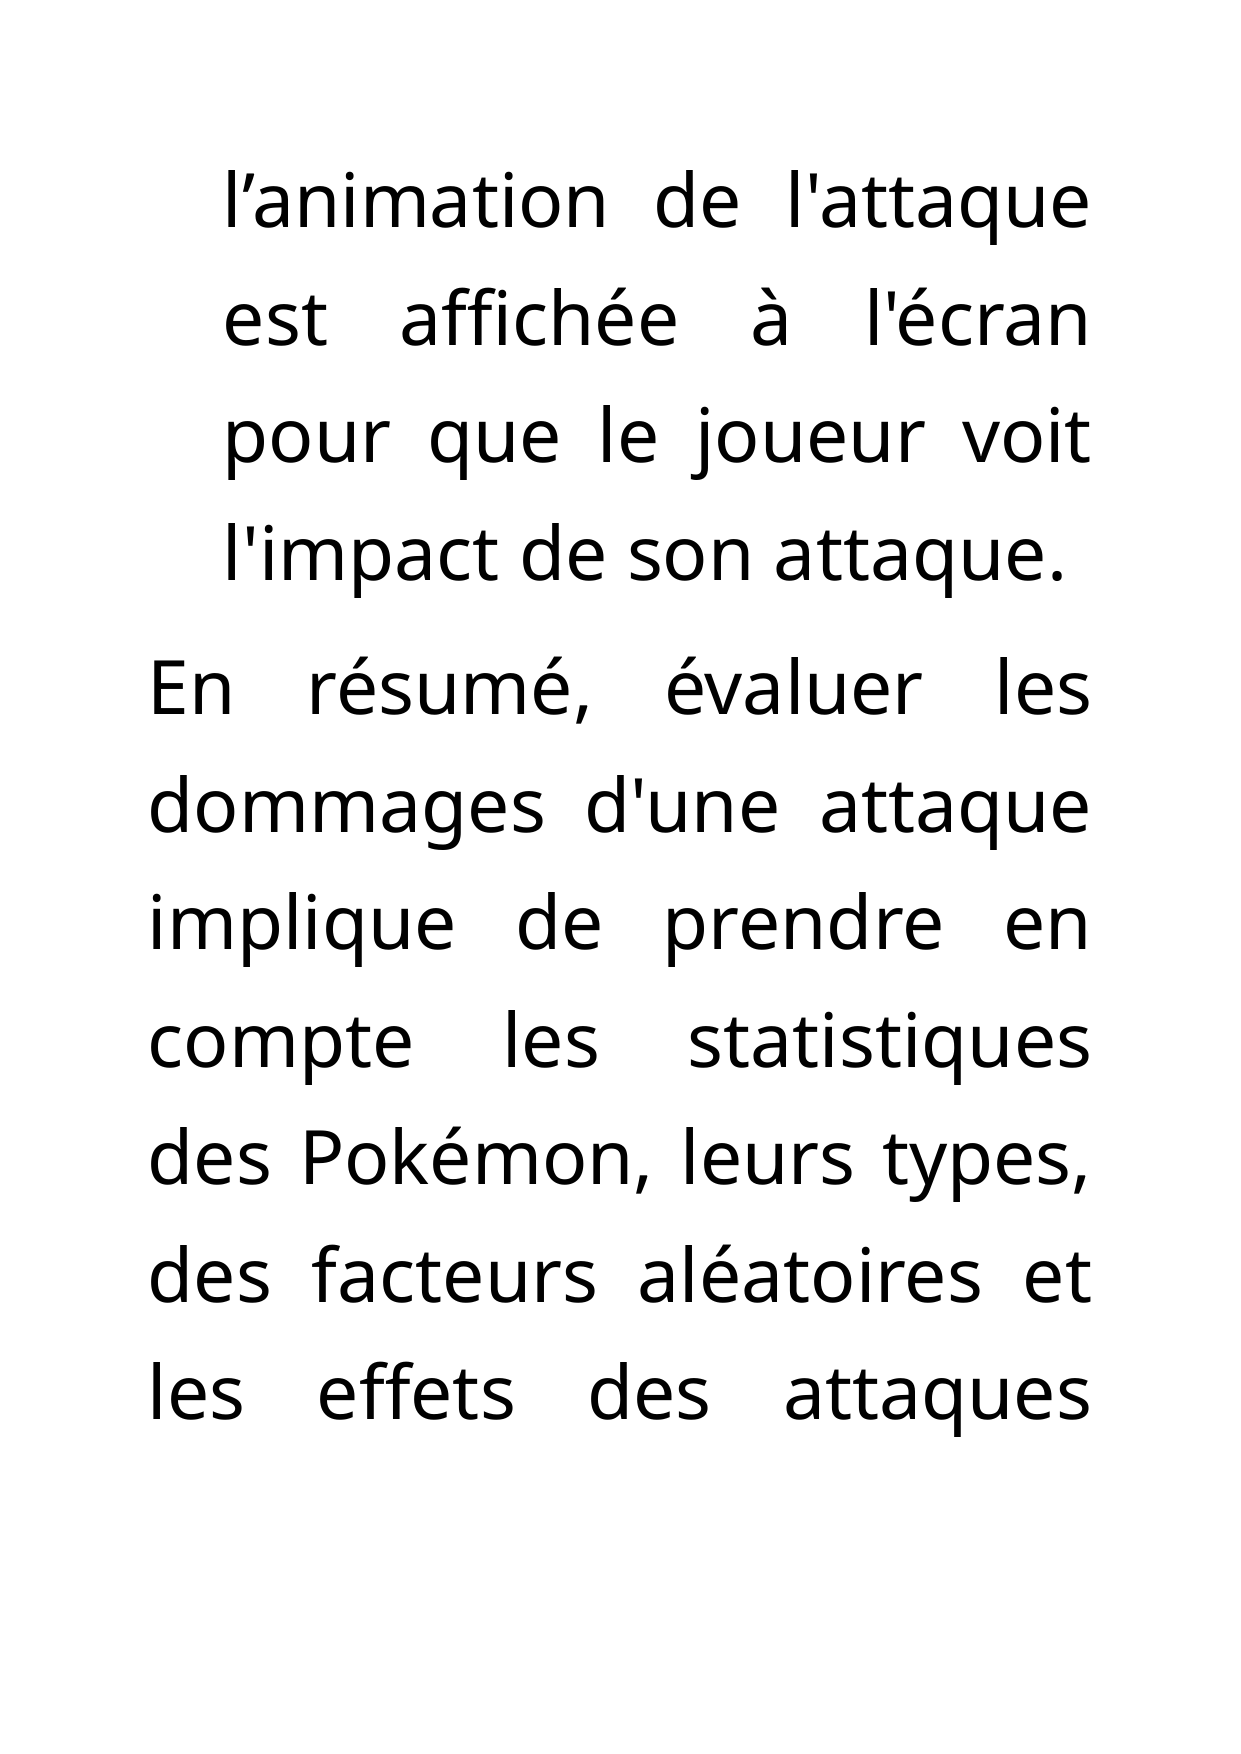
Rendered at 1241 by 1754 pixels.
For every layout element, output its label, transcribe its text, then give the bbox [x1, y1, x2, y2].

text En résumé, évaluer les dommages d'une attaque implique de prendre en compte les statistiques des Pokémon, leurs types, des facteurs aléatoires et les effets des attaques [148, 634, 1093, 1441]
list l’animation de l'attaque est affichée à l'écran pour que le joueur voit l'impact de son attaque. [185, 148, 1093, 602]
